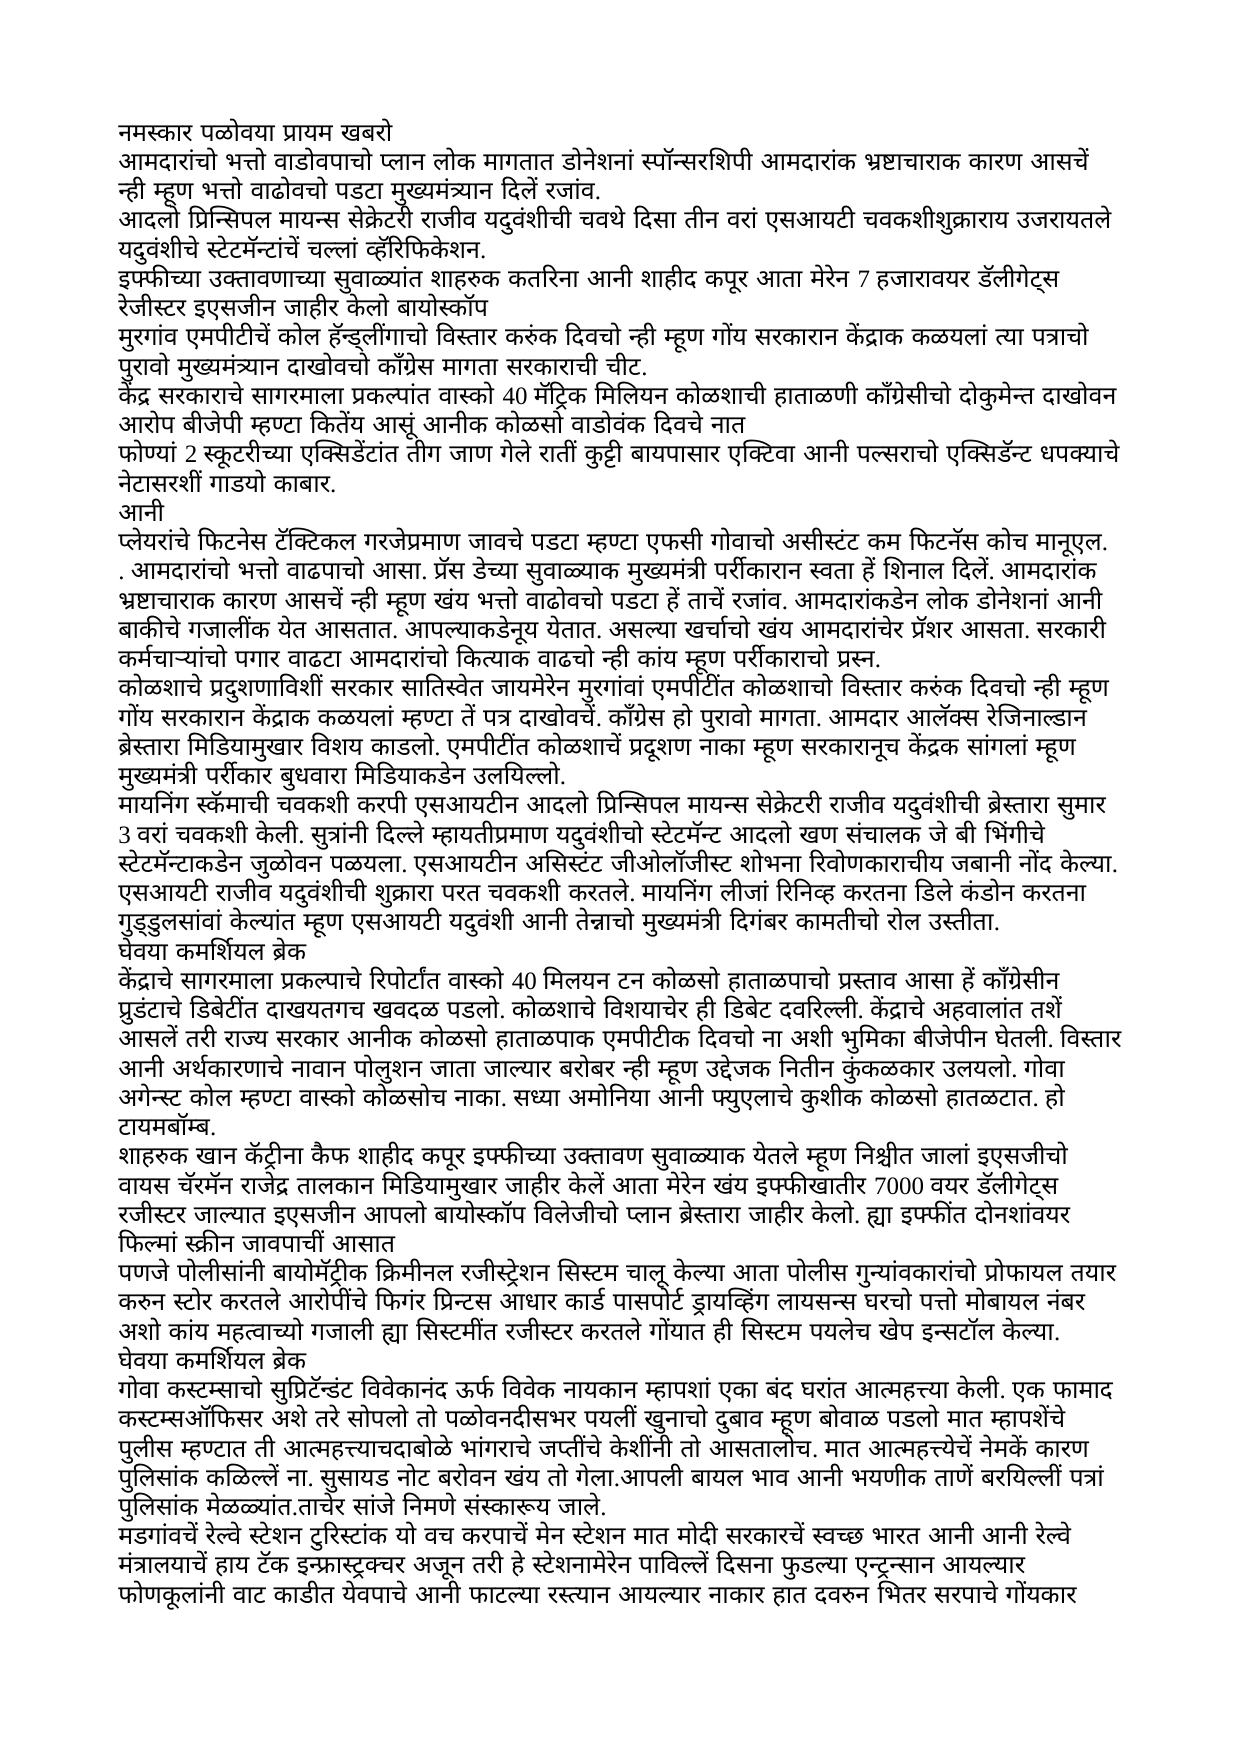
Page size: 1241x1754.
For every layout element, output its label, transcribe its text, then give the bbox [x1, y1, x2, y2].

text फोण्यां 2 स्कूटरीच्या एक्सिडेंटांत तीग जाण गेले रातीं कुट्टी बायपासार एक्टिवा आनी पल्सराचो एक्सिडॅन्ट धपक्याचे नेटासरशीं गाडयो काबार. [118, 439, 1122, 498]
text . आमदारांचो भत्तो वाढपाचो आसा. प्रॅस डेच्या सुवाळ्याक मुख्यमंत्री पर्रीकारान स्वता हें शिनाल दिलें. आमदारांक भ्रष्टाचाराक कारण आसचें न्ही म्हूण खंय भत्तो वाढोवचो पडटा हें ताचें रजांव. आमदारांकडेन लोक डोनेशनां आनी बाकीचे गजालींक येत आसतात. आपल्याकडेनूय येतात. असल्या खर्चाचो खंय आमदारांचेर प्रॅशर आसता. सरकारी कर्मचाऱ्यांचो पगार वाढटा आमदारांचो कित्याक वाढचो न्ही कांय म्हूण पर्रीकाराचो प्रस्न. [118, 556, 1122, 673]
text आमदारांचो भत्तो वाडोवपाचो प्लान लोक मागतात डोनेशनां स्पॉन्सरशिपी आमदारांक भ्रष्टाचाराक कारण आसचें न्ही म्हूण भत्तो वाढोवचो पडटा मुख्यमंत्र्यान दिलें रजांव. [118, 147, 1122, 206]
text मायनिंग स्कॅमाची चवकशी करपी एसआयटीन आदलो प्रिन्सिपल मायन्स सेक्रेटरी राजीव यदुवंशीची ब्रेस्तारा सुमार 3 वरां चवकशी केली. सुत्रांनी दिल्ले म्हायतीप्रमाण यदुवंशीचो स्टेटमॅन्ट आदलो खण संचालक जे बी भिंगीचे स्टेटमॅन्टाकडेन जुळोवन पळयला. एसआयटीन असिस्टंट जीओलॉजीस्ट शोभना रिवोणकाराचीय जबानी नोंद केल्या. एसआयटी राजीव यदुवंशीची शुक्रारा परत चवकशी करतले. मायनिंग लीजां रिनिव्ह करतना डिले कंडोन करतना गुड्डुलसांवां केल्यांत म्हूण एसआयटी यदुवंशी आनी तेन्नाचो मुख्यमंत्री दिगंबर कामतीचो रोल उस्तीता. [118, 791, 1122, 937]
text कोळशाचे प्रदुशणाविशीं सरकार सातिस्वेत जायमेरेन मुरगांवां एमपीटींत कोळशाचो विस्तार करुंक दिवचो न्ही म्हूण गोंय सरकारान केंद्राक कळयलां म्हण्टा तें पत्र दाखोवचें. कॉंग्रेस हो पुरावो मागता. आमदार आलॅक्स रेजिनाल्डान ब्रेस्तारा मिडियामुखार विशय काडलो. एमपीटींत कोळशाचें प्रदूशण नाका म्हूण सरकारानूच केंद्रक सांगलां म्हूण मुख्यमंत्री पर्रीकार बुधवारा मिडियाकडेन उलयिल्लो. [118, 673, 1122, 791]
text मुरगांव एमपीटीचें कोल हॅन्ड्लींगाचो विस्तार करुंक दिवचो न्ही म्हूण गोंय सरकारान केंद्राक कळयलां त्या पत्राचो पुरावो मुख्यमंत्र्यान दाखोवचो कॉंग्रेस मागता सरकाराची चीट. [118, 323, 1122, 381]
text इफ्फीच्या उक्तावणाच्या सुवाळ्यांत शाहरुक कतरिना आनी शाहीद कपूर आता मेरेन 7 हजारावयर डॅलीगेट्स रेजीस्टर इएसजीन जाहीर केलो बायोस्कॉप [118, 264, 1122, 323]
text घेवया कमर्शियल ब्रेक [118, 937, 1122, 966]
text नमस्कार पळोवया प्रायम खबरो [118, 118, 1122, 147]
text आदलो प्रिन्सिपल मायन्स सेक्रेटरी राजीव यदुवंशीची चवथे दिसा तीन वरां एसआयटी चवकशीशुक्राराय उजरायतले यदुवंशीचे स्टेटमॅन्टांचें चल्लां व्हॅरिफिकेशन. [118, 206, 1122, 264]
text गोवा कस्टम्साचो सुप्रिटॅन्डंट विवेकानंद ऊर्फ विवेक नायकान म्हापशां एका बंद घरांत आत्महत्त्या केली. एक फामाद कस्टम्सऑफिसर अशे तरे सोपलो तो पळोवनदीसभर पयलीं खुनाचो दुबाव म्हूण बोवाळ पडलो मात म्हापशेंचे पुलीस म्हण्टात ती आत्महत्त्याचदाबोळे भांगराचे जप्तींचे केशींनी तो आसतालोच. मात आत्महत्त्येचें नेमकें कारण पुलिसांक कळिल्लें ना. सुसायड नोट बरोवन खंय तो गेला.आपली बायल भाव आनी भयणीक ताणें बरयिल्लीं पत्रां पुलिसांक मेळळ्यांत.ताचेर सांजे निमणे संस्कारूय जाले. [118, 1375, 1122, 1521]
text पणजे पोलीसांनी बायोमॅट्रीक क्रिमीनल रजीस्ट्रेशन सिस्टम चालू केल्या आता पोलीस गुन्यांवकारांचो प्रोफायल तयार करुन स्टोर करतले आरोपींचे फिगंर प्रिन्टस आधार कार्ड पासपोर्ट ड्रायव्हिंग लायसन्स घरचो पत्तो मोबायल नंबर अशो कांय महत्वाच्यो गजाली ह्या सिस्टमींत रजीस्टर करतले गोंयात ही सिस्टम पयलेच खेप इन्सटॉल केल्या. [118, 1258, 1122, 1346]
text मडगांवचें रेल्वे स्टेशन टुरिस्टांक यो वच करपाचें मेन स्टेशन मात मोदी सरकारचें स्वच्छ भारत आनी आनी रेल्वे मंत्रालयाचें हाय टॅक इन्फ्रास्ट्रक्चर अजून तरी हे स्टेशनामेरेन पाविल्लें दिसना फुडल्या एन्ट्रन्सान आयल्यार फोणकूलांनी वाट काडीत येवपाचे आनी फाटल्या रस्त्यान आयल्यार नाकार हात दवरुन भितर सरपाचे गोंयकार [118, 1521, 1122, 1609]
text केंद्र सरकाराचे सागरमाला प्रकल्पांत वास्को 40 मॅट्रिक मिलियन कोळशाची हाताळणी कॉंग्रेसीचो दोकुमेन्त दाखोवन आरोप बीजेपी म्हण्टा कितेंय आसूं आनीक कोळसो वाडोवंक दिवचे नात [118, 381, 1122, 439]
text शाहरुक खान कॅट्रीना कैफ शाहीद कपूर इफ्फीच्या उक्तावण सुवाळ्याक येतले म्हूण निश्चीत जालां इएसजीचो वायस चॅरमॅन राजेद्र तालकान मिडियामुखार जाहीर केलें आता मेरेन खंय इफ्फीखातीर 7000 वयर डॅलीगेट्स रजीस्टर जाल्यात इएसजीन आपलो बायोस्कॉप विलेजीचो प्लान ब्रेस्तारा जाहीर केलो. ह्या इफ्फींत दोनशांवयर फिल्मां स्क्रीन जावपाचीं आसात [118, 1142, 1122, 1258]
text प्लेयरांचे फिटनेस टॅक्टिकल गरजेप्रमाण जावचे पडटा म्हण्टा एफसी गोवाचो असीस्टंट कम फिटनॅस कोच मानूएल. [118, 527, 1122, 556]
text केंद्राचे सागरमाला प्रकल्पाचे रिपोर्टांत वास्को 40 मिलयन टन कोळसो हाताळपाचो प्रस्ताव आसा हें कॉंग्रेसीन प्रुडंटाचे डिबेटींत दाखयतगच खवदळ पडलो. कोळशाचे विशयाचेर ही डिबेट दवरिल्ली. केंद्राचे अहवालांत तशें आसलें तरी राज्य सरकार आनीक कोळसो हाताळपाक एमपीटीक दिवचो ना अशी भुमिका बीजेपीन घेतली. विस्तार आनी अर्थकारणाचे नावान पोलुशन जाता जाल्यार बरोबर न्ही म्हूण उद्देजक नितीन कुंकळकार उलयलो. गोवा अगेन्स्ट कोल म्हण्टा वास्को कोळसोच नाका. सध्या अमोनिया आनी फ्युएलाचे कुशीक कोळसो हातळटात. हो टायमबॉम्ब. [118, 966, 1122, 1142]
text घेवया कमर्शियल ब्रेक [118, 1346, 1122, 1375]
text आनी [118, 498, 1122, 527]
